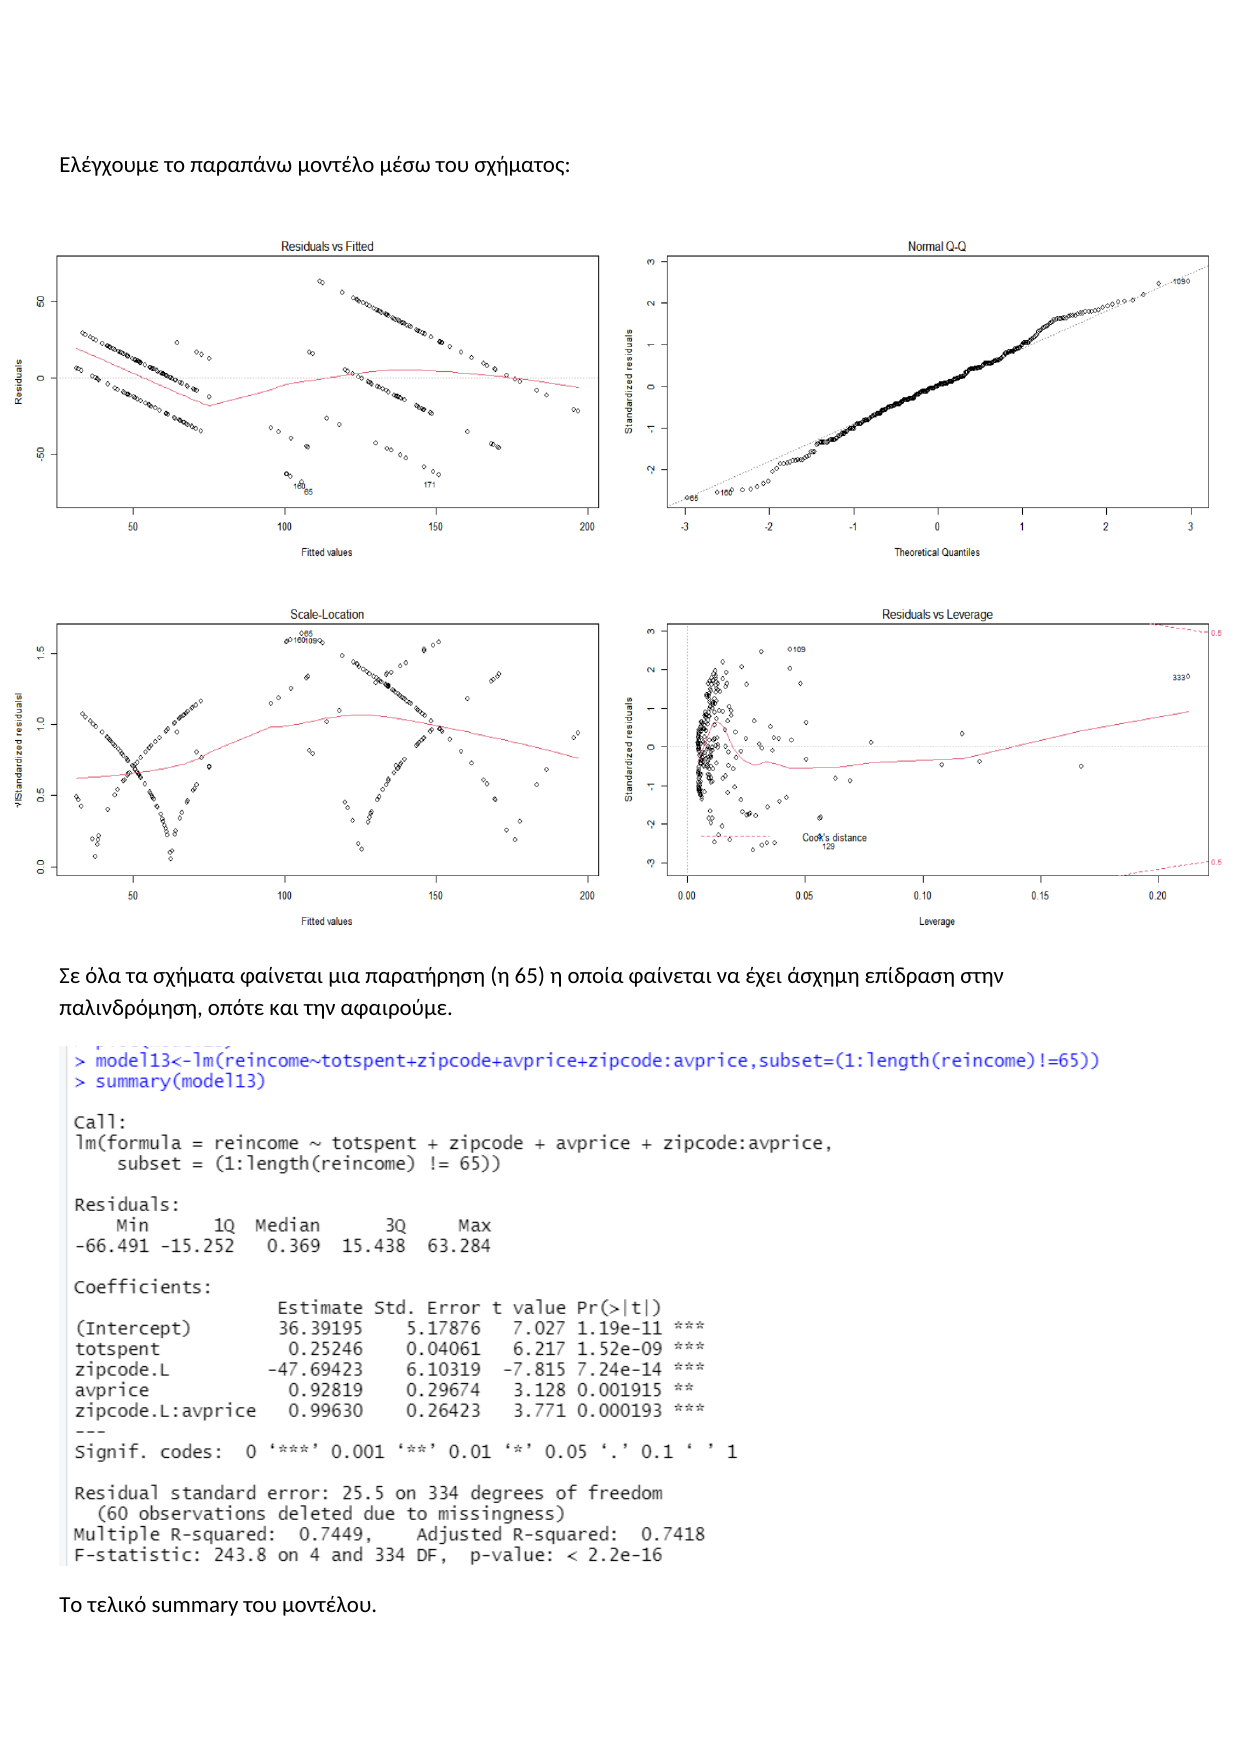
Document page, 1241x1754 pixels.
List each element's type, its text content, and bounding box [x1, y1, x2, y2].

text Σε όλα τα σχήματα φαίνεται μια παρατήρηση (η 65) η οποία φαίνεται να έχει άσχημη επίδραση στην παλινδρόμηση, οπότε και την αφαιρούμε. [59, 961, 1122, 1021]
text Το τελικό summary του μοντέλου. [59, 1591, 1122, 1619]
text Ελέγχουμε το παραπάνω μοντέλο μέσω του σχήματος: [59, 150, 1122, 178]
